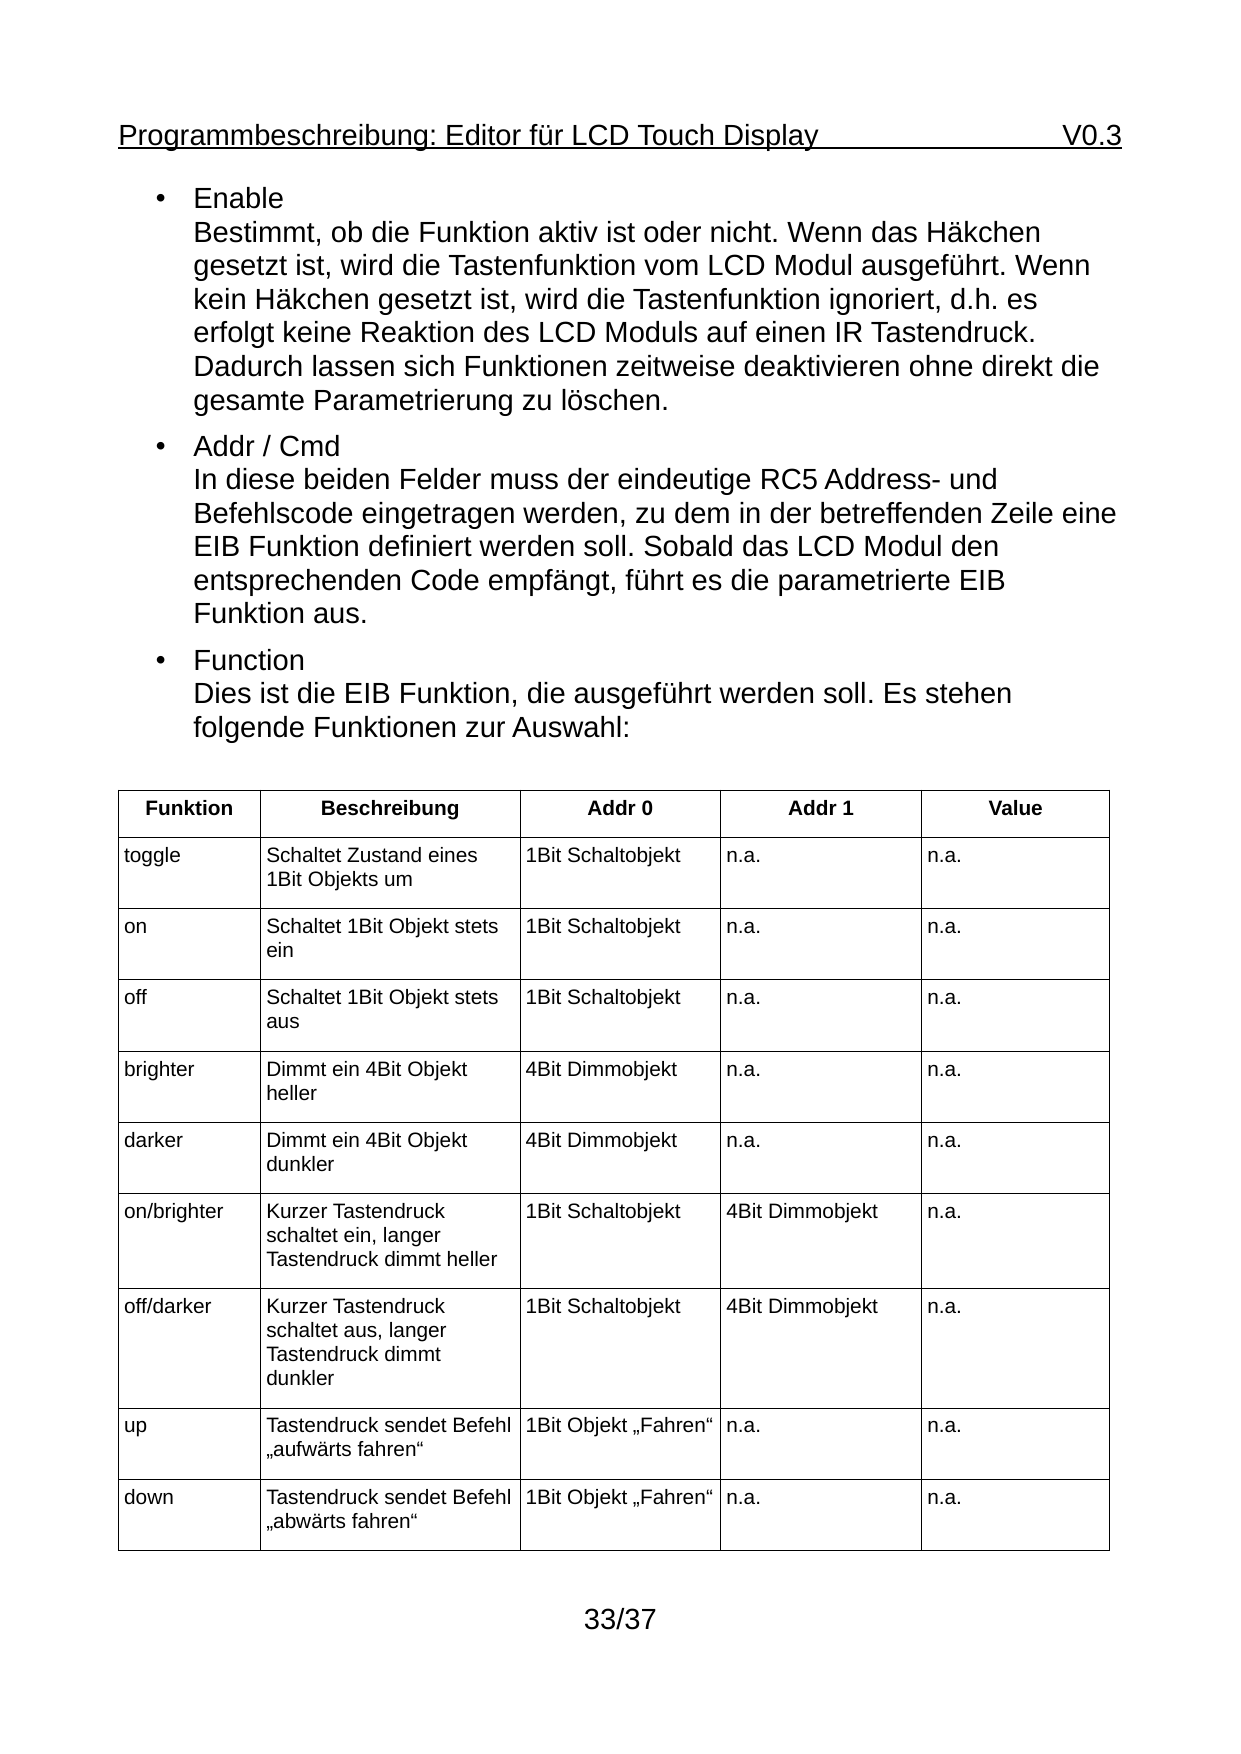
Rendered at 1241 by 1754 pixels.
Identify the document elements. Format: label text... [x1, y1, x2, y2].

table_header Addr 0 [521, 791, 720, 837]
table_cell 1Bit Objekt „Fahren“ [521, 1480, 720, 1550]
table_cell n.a. [721, 980, 921, 1051]
list Addr / Cmd In diese beiden Felder muss der eindeutige RC5 Address- und Befehlscode eingetragen werden, zu dem in der betreffenden Zeile eine EIB Funktion definiert werden soll. Sobald das LCD Modul den entsprechenden Code empfängt, führt es die parametrierte EIB Funktion aus. [156, 429, 1122, 630]
table_cell 1Bit Schaltobjekt [521, 838, 720, 908]
table_cell n.a. [721, 1409, 921, 1479]
table_cell n.a. [721, 1480, 921, 1550]
table_cell 1Bit Objekt „Fahren“ [521, 1409, 720, 1479]
table_cell n.a. [721, 1123, 921, 1193]
table_cell Dimmt ein 4Bit Objekt dunkler [261, 1123, 520, 1193]
table_cell 4Bit Dimmobjekt [521, 1123, 720, 1193]
table_cell Tastendruck sendet Befehl „aufwärts fahren“ [261, 1409, 520, 1479]
table_cell n.a. [922, 838, 1109, 908]
table_cell toggle [119, 838, 260, 908]
table_header Beschreibung [261, 791, 520, 837]
table_cell on [119, 909, 260, 979]
table_cell 1Bit Schaltobjekt [521, 1289, 720, 1407]
table_cell off [119, 980, 260, 1051]
table_cell 4Bit Dimmobjekt [521, 1052, 720, 1122]
table_cell n.a. [922, 980, 1109, 1051]
table_cell n.a. [922, 1123, 1109, 1193]
list Enable Bestimmt, ob die Funktion aktiv ist oder nicht. Wenn das Häkchen gesetzt ist, wird die Tastenfunktion vom LCD Modul ausgeführt. Wenn kein Häkchen gesetzt ist, wird die Tastenfunktion ignoriert, d.h. es erfolgt keine Reaktion des LCD Moduls auf einen IR Tastendruck. Dadurch lassen sich Funktionen zeitweise deaktivieren ohne direkt die gesamte Parametrierung zu löschen. [156, 181, 1122, 416]
table_cell n.a. [922, 1289, 1109, 1407]
table_cell Schaltet Zustand eines 1Bit Objekts um [261, 838, 520, 908]
table_cell n.a. [721, 909, 921, 979]
table_cell Schaltet 1Bit Objekt stets ein [261, 909, 520, 979]
table_cell n.a. [721, 838, 921, 908]
table_cell down [119, 1480, 260, 1550]
table_cell n.a. [922, 1052, 1109, 1122]
table_cell Dimmt ein 4Bit Objekt heller [261, 1052, 520, 1122]
table_cell darker [119, 1123, 260, 1193]
table_cell 1Bit Schaltobjekt [521, 1194, 720, 1288]
table_header Value [922, 791, 1109, 837]
table_cell Kurzer Tastendruck schaltet ein, langer Tastendruck dimmt heller [261, 1194, 520, 1288]
table_cell Kurzer Tastendruck schaltet aus, langer Tastendruck dimmt dunkler [261, 1289, 520, 1407]
table_cell up [119, 1409, 260, 1479]
table_cell n.a. [922, 1194, 1109, 1288]
table_cell n.a. [922, 1409, 1109, 1479]
table_cell Tastendruck sendet Befehl „abwärts fahren“ [261, 1480, 520, 1550]
table_cell 1Bit Schaltobjekt [521, 980, 720, 1051]
table_cell 4Bit Dimmobjekt [721, 1289, 921, 1407]
table_cell off/darker [119, 1289, 260, 1407]
table_header Funktion [119, 791, 260, 837]
table_cell brighter [119, 1052, 260, 1122]
table_cell 1Bit Schaltobjekt [521, 909, 720, 979]
table_cell on/brighter [119, 1194, 260, 1288]
table_cell Schaltet 1Bit Objekt stets aus [261, 980, 520, 1051]
list Function Dies ist die EIB Funktion, die ausgeführt werden soll. Es stehen folgende Funktionen zur Auswahl: [156, 643, 1122, 777]
table_cell n.a. [922, 909, 1109, 979]
table_cell n.a. [922, 1480, 1109, 1550]
table_cell 4Bit Dimmobjekt [721, 1194, 921, 1288]
table_header Addr 1 [721, 791, 921, 837]
table_cell n.a. [721, 1052, 921, 1122]
